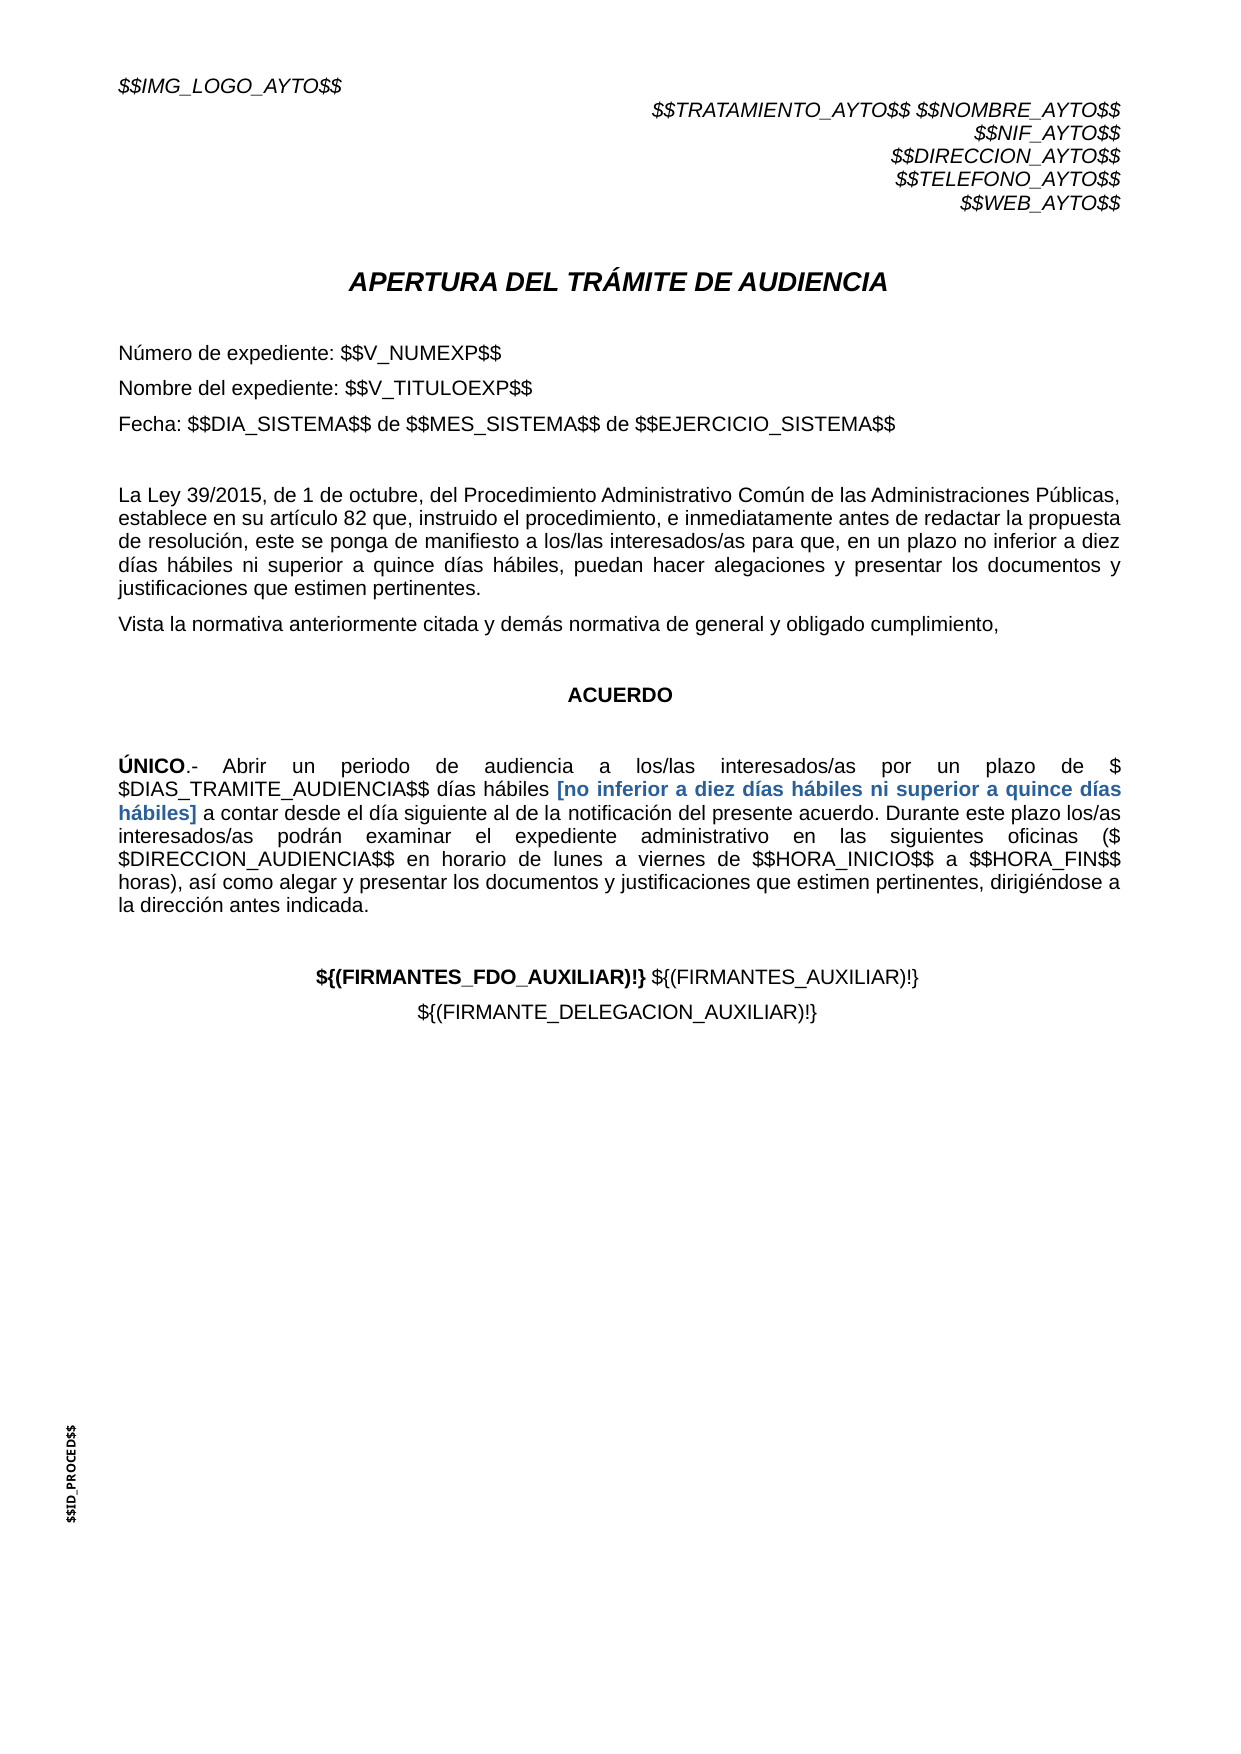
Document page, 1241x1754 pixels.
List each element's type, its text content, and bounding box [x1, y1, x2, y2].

text [#if FIRMANTES!?length > 1] [#assign FIRMANTES_FDO_AUXILIAR="Fdo:"] [#assign FIRMANTES_AUXILIAR=FIRMANTES] [#if FIRMANTE_DELEGACION!?length > 1] [#assign FIRMANTE_DELEGACION_AUXILIAR=FIRMANTE_DELEGACION] [/#if] [/#if]${(FIRMANTES_FDO_AUXILIAR)!} ${(FIRMANTES_AUXILIAR)!} [118, 965, 1122, 988]
text La Ley 39/2015, de 1 de octubre, del Procedimiento Administrativo Común de las Administraciones Públicas, establece en su artículo 82 que, instruido el procedimiento, e inmediatamente antes de redactar la propuesta de resolución, este se ponga de manifiesto a los/las interesados/as para que, en un plazo no inferior a diez días hábiles ni superior a quince días hábiles, puedan hacer alegaciones y presentar los documentos y justificaciones que estimen pertinentes. [118, 483, 1122, 600]
text Número de expediente: $$V_NUMEXP$$ [118, 341, 1122, 364]
text ÚNICO.- Abrir un periodo de audiencia a los/las interesados/as por un plazo de $$DIAS_TRAMITE_AUDIENCIA$$ días hábiles [no inferior a diez días hábiles ni superior a quince días hábiles] a contar desde el día siguiente al de la notificación del presente acuerdo. Durante este plazo los/as interesados/as podrán examinar el expediente administrativo en las siguientes oficinas ($$DIRECCION_AUDIENCIA$$ en horario de lunes a viernes de $$HORA_INICIO$$ a $$HORA_FIN$$ horas), así como alegar y presentar los documentos y justificaciones que estimen pertinentes, dirigiéndose a la dirección antes indicada. [118, 754, 1122, 917]
text Nombre del expediente: $$V_TITULOEXP$$ [118, 377, 1122, 400]
text ${(FIRMANTE_DELEGACION_AUXILIAR)!} [118, 1001, 1122, 1024]
text APERTURA DEL TRÁMITE DE AUDIENCIA [118, 267, 1122, 297]
text Fecha: $$DIA_SISTEMA$$ de $$MES_SISTEMA$$ de $$EJERCICIO_SISTEMA$$ [118, 412, 1122, 436]
text ACUERDO [118, 683, 1122, 707]
text Vista la normativa anteriormente citada y demás normativa de general y obligado cumplimiento, [118, 612, 1122, 635]
